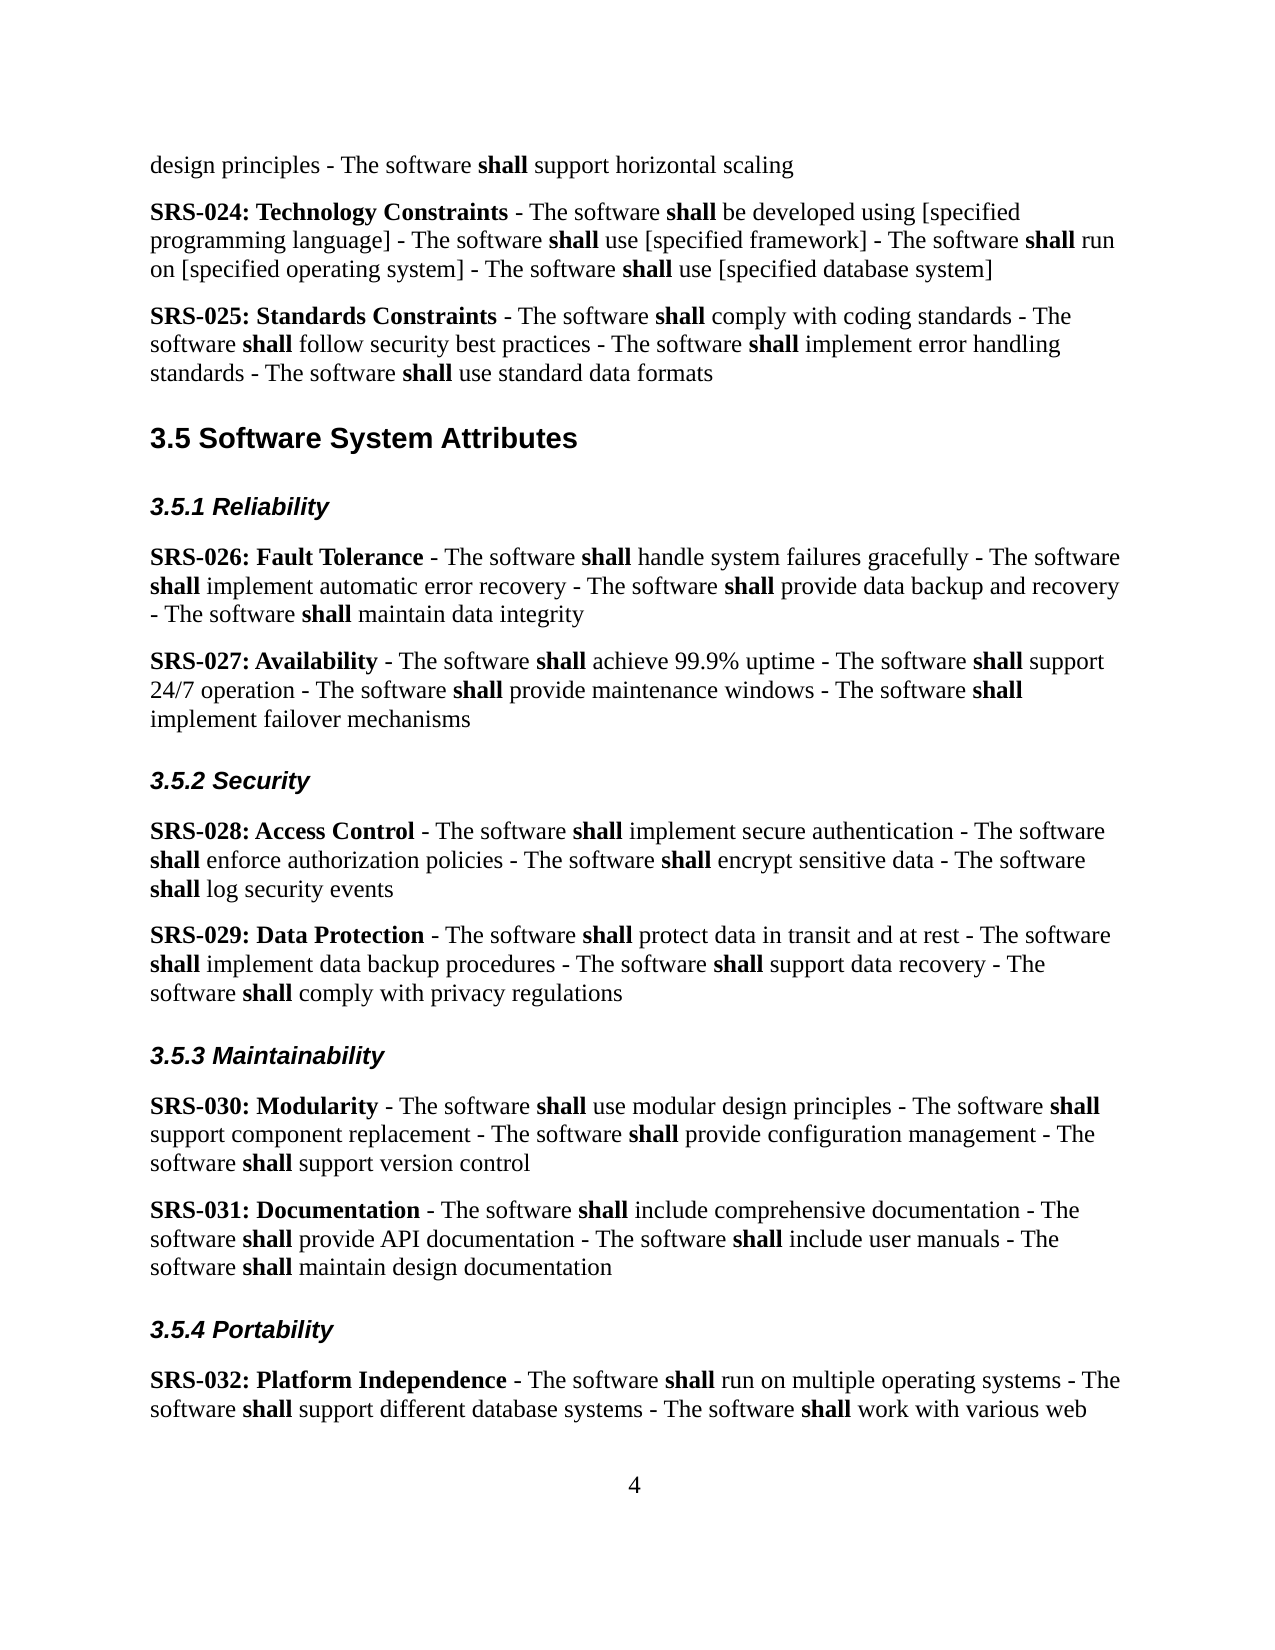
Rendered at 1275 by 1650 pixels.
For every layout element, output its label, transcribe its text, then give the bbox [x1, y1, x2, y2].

text SRS-030: Modularity - The software shall use modular design principles - The software shall support component replacement - The software shall provide configuration management - The software shall support version control [150, 1091, 1125, 1177]
text SRS-032: Platform Independence - The software shall run on multiple operating systems - The software shall support different database systems - The software shall work with various web [150, 1365, 1125, 1423]
text SRS-025: Standards Constraints - The software shall comply with coding standards - The software shall follow security best practices - The software shall implement error handling standards - The software shall use standard data formats [150, 301, 1125, 387]
subtitle 3.5.4 Portability [150, 1315, 1125, 1344]
text SRS-027: Availability - The software shall achieve 99.9% uptime - The software shall support 24/7 operation - The software shall provide maintenance windows - The software shall implement failover mechanisms [150, 646, 1125, 732]
text design principles - The software shall support horizontal scaling [150, 150, 1125, 179]
subtitle 3.5 Software System Attributes [150, 421, 1125, 454]
text SRS-024: Technology Constraints - The software shall be developed using [specified programming language] - The software shall use [specified framework] - The software shall run on [specified operating system] - The software shall use [specified database system] [150, 197, 1125, 283]
text SRS-031: Documentation - The software shall include comprehensive documentation - The software shall provide API documentation - The software shall include user manuals - The software shall maintain design documentation [150, 1195, 1125, 1281]
subtitle 3.5.3 Maintainability [150, 1041, 1125, 1069]
text SRS-026: Fault Tolerance - The software shall handle system failures gracefully - The software shall implement automatic error recovery - The software shall provide data backup and recovery - The software shall maintain data integrity [150, 542, 1125, 628]
subtitle 3.5.2 Security [150, 766, 1125, 795]
subtitle 3.5.1 Reliability [150, 492, 1125, 521]
text SRS-028: Access Control - The software shall implement secure authentication - The software shall enforce authorization policies - The software shall encrypt sensitive data - The software shall log security events [150, 816, 1125, 903]
text SRS-029: Data Protection - The software shall protect data in transit and at rest - The software shall implement data backup procedures - The software shall support data recovery - The software shall comply with privacy regulations [150, 921, 1125, 1007]
